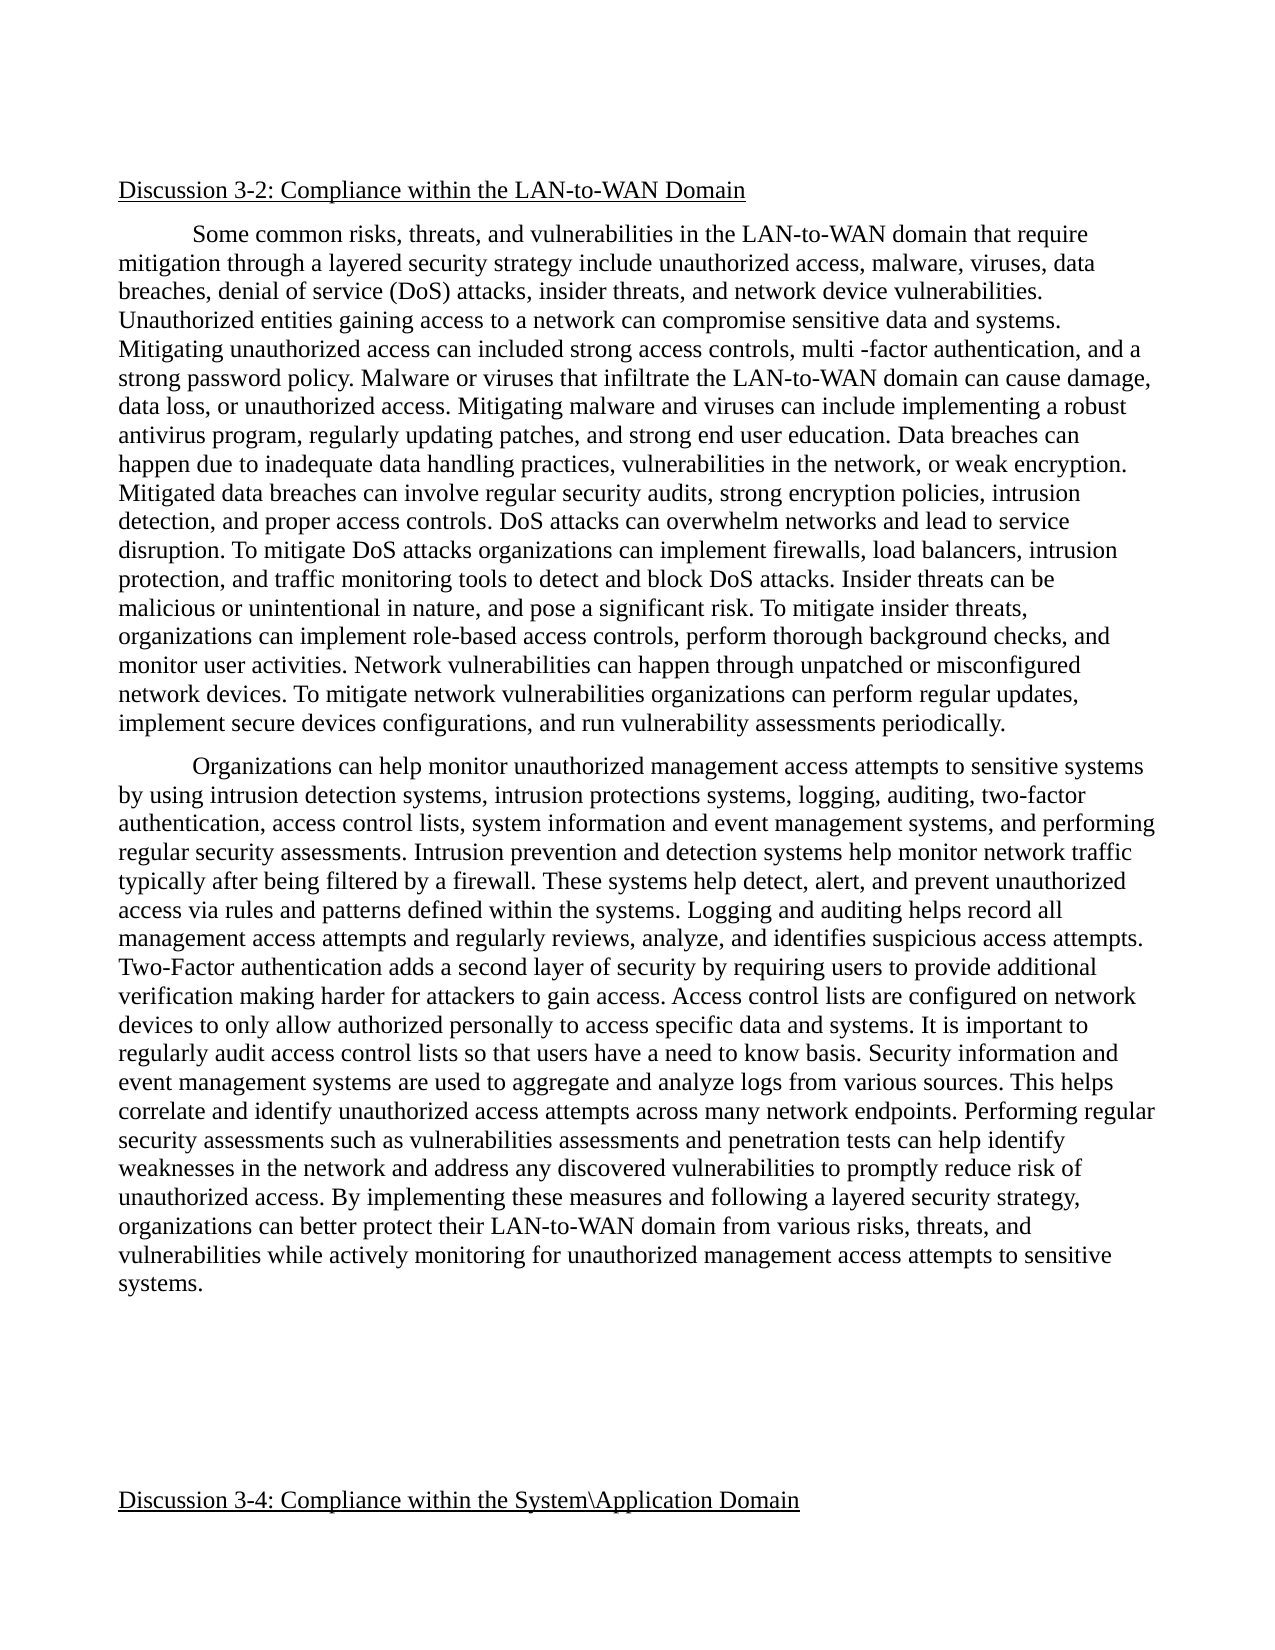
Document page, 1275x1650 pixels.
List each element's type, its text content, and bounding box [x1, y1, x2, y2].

text Discussion 3-2: Compliance within the LAN-to-WAN Domain [118, 118, 1157, 204]
text Some common risks, threats, and vulnerabilities in the LAN-to-WAN domain that require mitigation through a layered security strategy include unauthorized access, malware, viruses, data breaches, denial of service (DoS) attacks, insider threats, and network device vulnerabilities. Unauthorized entities gaining access to a network can compromise sensitive data and systems. Mitigating unauthorized access can included strong access controls, multi -factor authentication, and a strong password policy. Malware or viruses that infiltrate the LAN-to-WAN domain can cause damage, data loss, or unauthorized access. Mitigating malware and viruses can include implementing a robust antivirus program, regularly updating patches, and strong end user education. Data breaches can happen due to inadequate data handling practices, vulnerabilities in the network, or weak encryption. Mitigated data breaches can involve regular security audits, strong encryption policies, intrusion detection, and proper access controls. DoS attacks can overwhelm networks and lead to service disruption. To mitigate DoS attacks organizations can implement firewalls, load balancers, intrusion protection, and traffic monitoring tools to detect and block DoS attacks. Insider threats can be malicious or unintentional in nature, and pose a significant risk. To mitigate insider threats, organizations can implement role-based access controls, perform thorough background checks, and monitor user activities. Network vulnerabilities can happen through unpatched or misconfigured network devices. To mitigate network vulnerabilities organizations can perform regular updates, implement secure devices configurations, and run vulnerability assessments periodically. [118, 219, 1157, 736]
text Organizations can help monitor unauthorized management access attempts to sensitive systems by using intrusion detection systems, intrusion protections systems, logging, auditing, two-factor authentication, access control lists, system information and event management systems, and performing regular security assessments. Intrusion prevention and detection systems help monitor network traffic typically after being filtered by a firewall. These systems help detect, alert, and prevent unauthorized access via rules and patterns defined within the systems. Logging and auditing helps record all management access attempts and regularly reviews, analyze, and identifies suspicious access attempts. Two-Factor authentication adds a second layer of security by requiring users to provide additional verification making harder for attackers to gain access. Access control lists are configured on network devices to only allow authorized personally to access specific data and systems. It is important to regularly audit access control lists so that users have a need to know basis. Security information and event management systems are used to aggregate and analyze logs from various sources. This helps correlate and identify unauthorized access attempts across many network endpoints. Performing regular security assessments such as vulnerabilities assessments and penetration tests can help identify weaknesses in the network and address any discovered vulnerabilities to promptly reduce risk of unauthorized access. By implementing these measures and following a layered security strategy, organizations can better protect their LAN-to-WAN domain from various risks, threats, and vulnerabilities while actively monitoring for unauthorized management access attempts to sensitive systems. [118, 751, 1157, 1297]
text Discussion 3-4: Compliance within the System\Application Domain [118, 1485, 1157, 1514]
